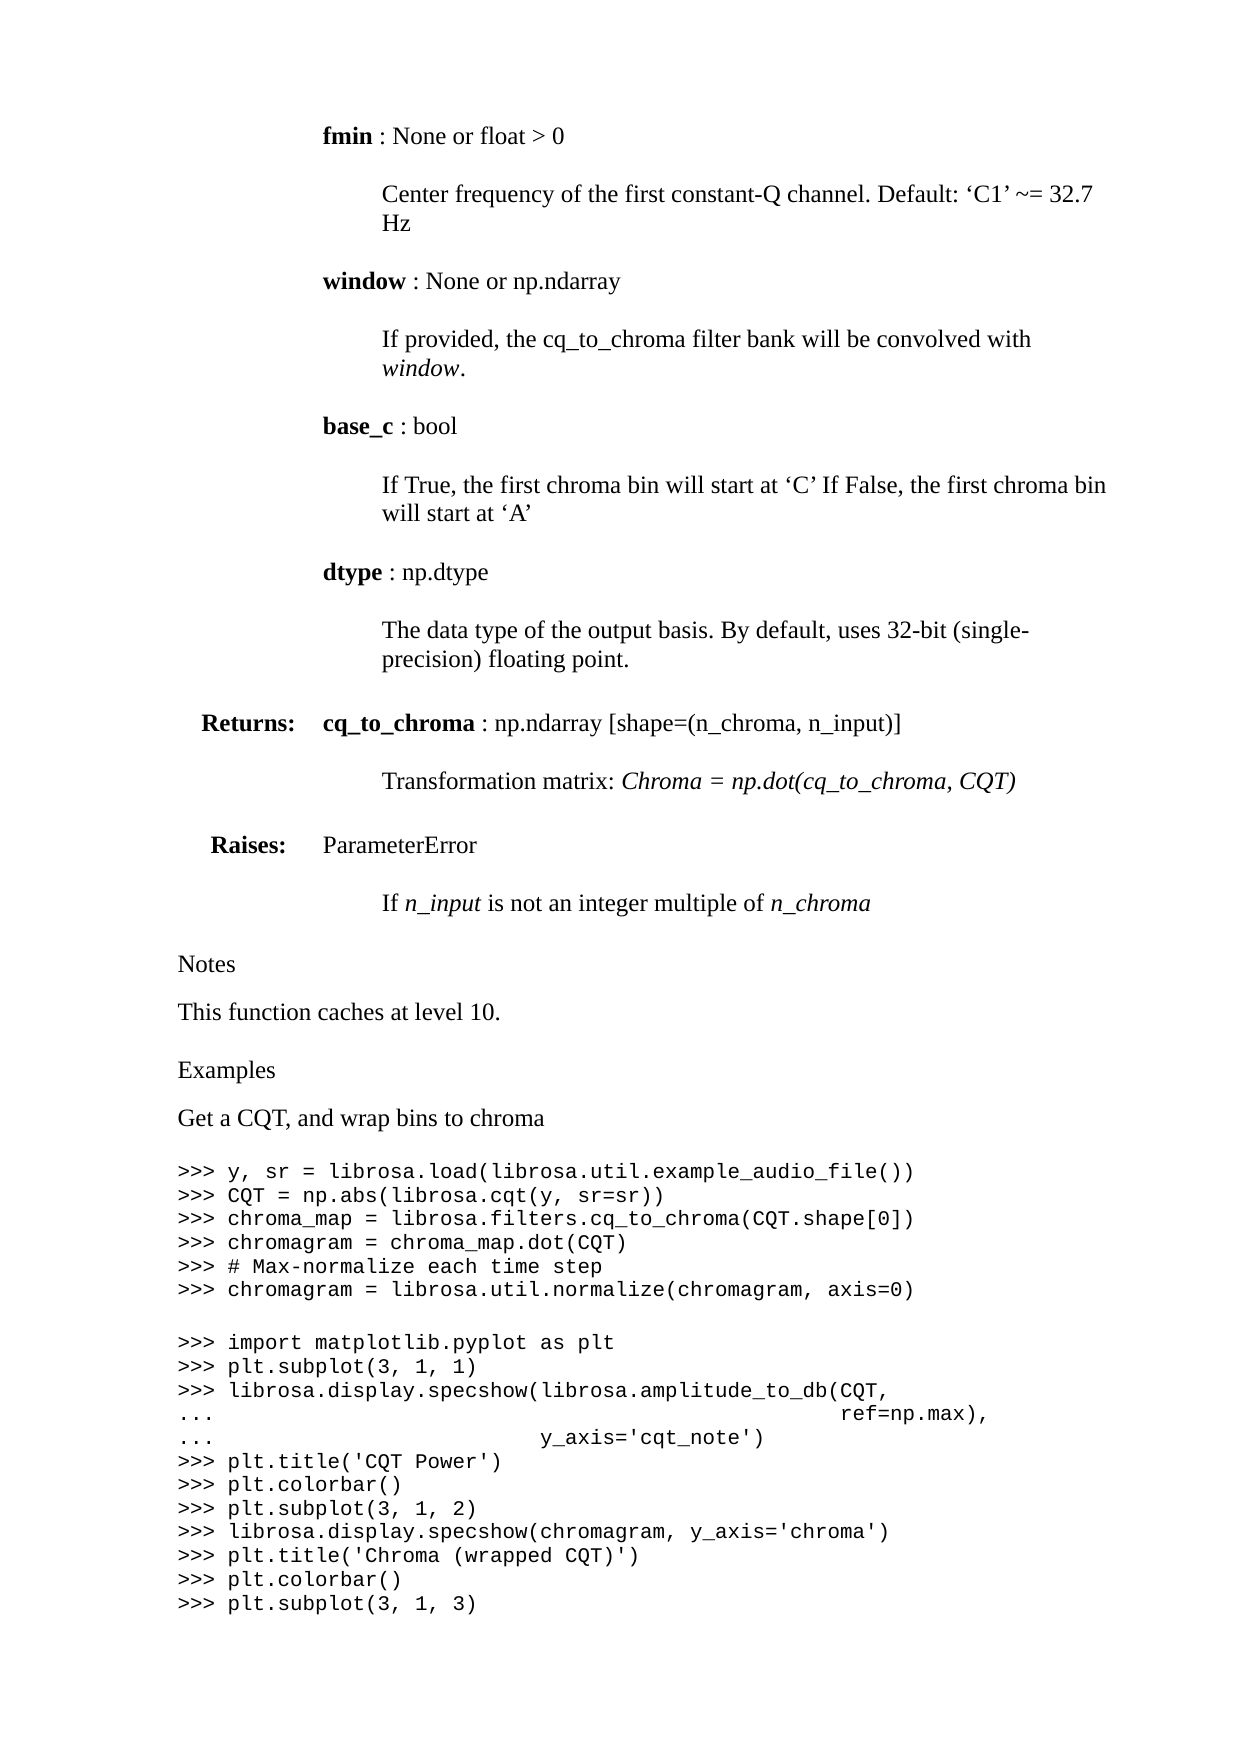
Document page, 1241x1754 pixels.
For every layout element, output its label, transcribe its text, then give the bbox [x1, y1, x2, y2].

text >>> CQT = np.abs(librosa.cqt(y, sr=sr)) [177, 1185, 1122, 1208]
text >>> plt.colorbar() [177, 1474, 1122, 1498]
text >>> plt.colorbar() [177, 1569, 1122, 1592]
table_header [177, 118, 320, 705]
text >>> librosa.display.specshow(chromagram, y_axis='chroma') [177, 1522, 1122, 1545]
table_cell ParameterError If n_input is not an integer multiple of n_chroma [320, 827, 1122, 949]
text >>> plt.title('CQT Power') [177, 1451, 1122, 1474]
table_header fmin : None or float > 0 Center frequency of the first constant-Q channel. Default: ‘C1’ ~= 32.7 Hz window : None or np.ndarray If provided, the cq_to_chroma filter bank will be convolved with window. base_c : bool If True, the first chroma bin will start at ‘C’ If False, the first chroma bin will start at ‘A’ dtype : np.dtype The data type of the output basis. By default, uses 32-bit (single-precision) floating point. [320, 118, 1122, 705]
text >>> plt.title('Chroma (wrapped CQT)') [177, 1545, 1122, 1569]
table_cell Raises: [177, 827, 320, 949]
text >>> chroma_map = librosa.filters.cq_to_chroma(CQT.shape[0]) [177, 1208, 1122, 1232]
text >>> chromagram = chroma_map.dot(CQT) [177, 1232, 1122, 1256]
text >>> import matplotlib.pyplot as plt [177, 1332, 1122, 1356]
text >>> # Max-normalize each time step [177, 1256, 1122, 1279]
text ... y_axis='cqt_note') [177, 1427, 1122, 1451]
text ... ref=np.max), [177, 1403, 1122, 1427]
text >>> chromagram = librosa.util.normalize(chromagram, axis=0) [177, 1279, 1122, 1303]
table_cell Returns: [177, 705, 320, 827]
text >>> librosa.display.specshow(librosa.amplitude_to_db(CQT, [177, 1380, 1122, 1403]
text >>> plt.subplot(3, 1, 3) [177, 1592, 1122, 1616]
list This function caches at level 10. [177, 997, 1122, 1026]
text >>> plt.subplot(3, 1, 1) [177, 1356, 1122, 1380]
text Notes [177, 949, 1122, 978]
text >>> y, sr = librosa.load(librosa.util.example_audio_file()) [177, 1161, 1122, 1185]
table_cell cq_to_chroma : np.ndarray [shape=(n_chroma, n_input)] Transformation matrix: Chroma = np.dot(cq_to_chroma, CQT) [320, 705, 1122, 827]
text >>> plt.subplot(3, 1, 2) [177, 1498, 1122, 1522]
list Get a CQT, and wrap bins to chroma [177, 1103, 1122, 1132]
text Examples [177, 1055, 1122, 1084]
